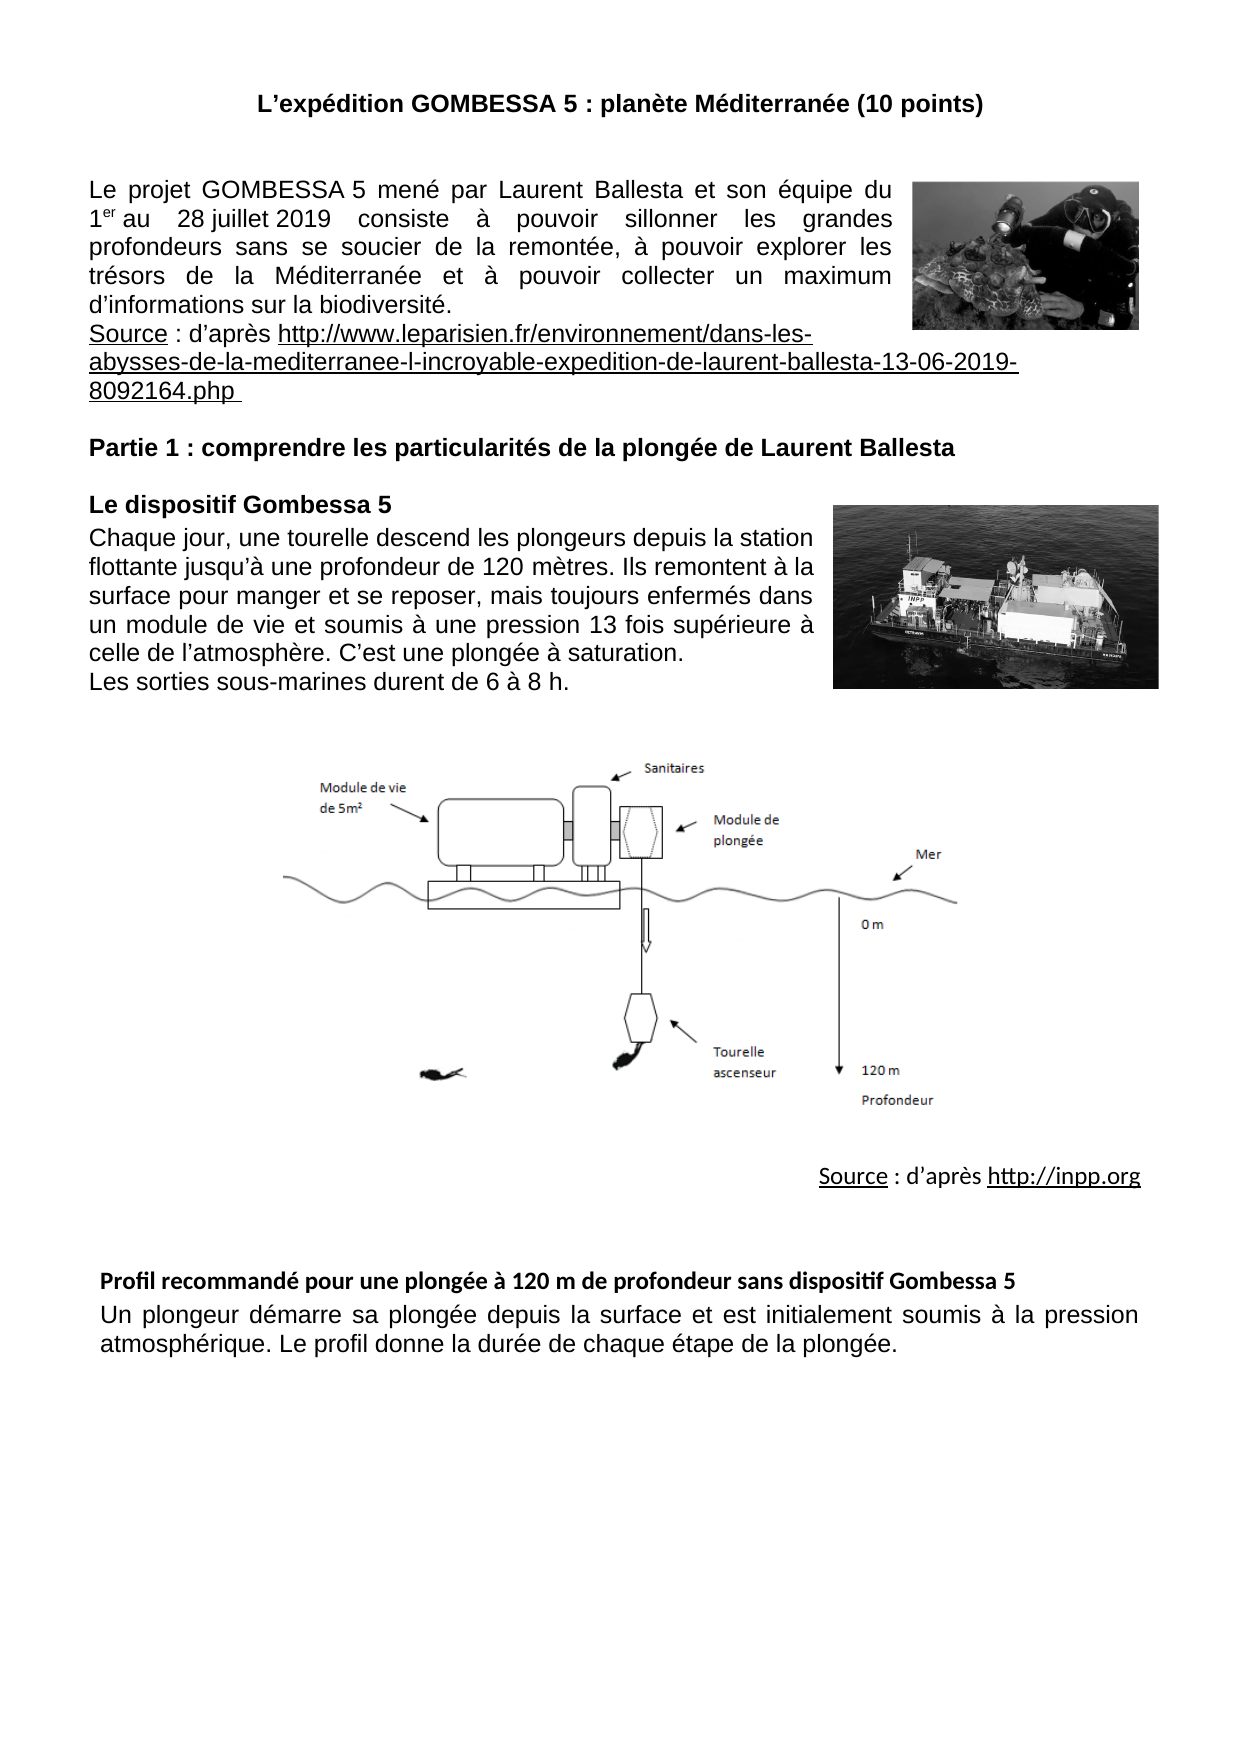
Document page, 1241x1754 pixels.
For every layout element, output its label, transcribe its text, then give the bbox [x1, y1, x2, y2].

picture [283, 759, 958, 1121]
text Le projet GOMBESSA 5 mené par Laurent Ballesta et son équipe du 1er au 28 juillet 2019 consiste à pouvoir sillonner les grandes profondeurs sans se soucier de la remontée, à pouvoir explorer les trésors de la Méditerranée et à pouvoir collecter un maximum d’informations sur la biodiversité. [89, 175, 1152, 319]
text Le dispositif Gombessa 5 [89, 490, 1152, 519]
text L’expédition GOMBESSA 5 : planète Méditerranée (10 points) [89, 89, 1152, 117]
text Partie 1 : comprendre les particularités de la plongée de Laurent Ballesta [89, 433, 1152, 462]
text Chaque jour, une tourelle descend les plongeurs depuis la station flottante jusqu’à une profondeur de 120 mètres. Ils remontent à la surface pour manger et se reposer, mais toujours enfermés dans un module de vie et soumis à une pression 13 fois supérieure à celle de l’atmosphère. C’est une plongée à saturation. [89, 523, 833, 667]
text Les sorties sous-marines durent de 6 à 8 h. [89, 667, 1152, 696]
text Source : d’après http://www.leparisien.fr/environnement/dans-les-abysses-de-la-mediterranee-l-incroyable-expedition-de-laurent-ballesta-13-06-2019-8092164.php [89, 319, 1152, 405]
table_header Source : d’après http://inpp.org Profil recommandé pour une plongée à 120 m de profondeur sans dispositif Gombessa 5 Un plongeur démarre sa plongée depuis la surface et est initialement soumis à la pression atmosphérique. Le profil donne la durée de chaque étape de la plongée. [89, 725, 1152, 1358]
